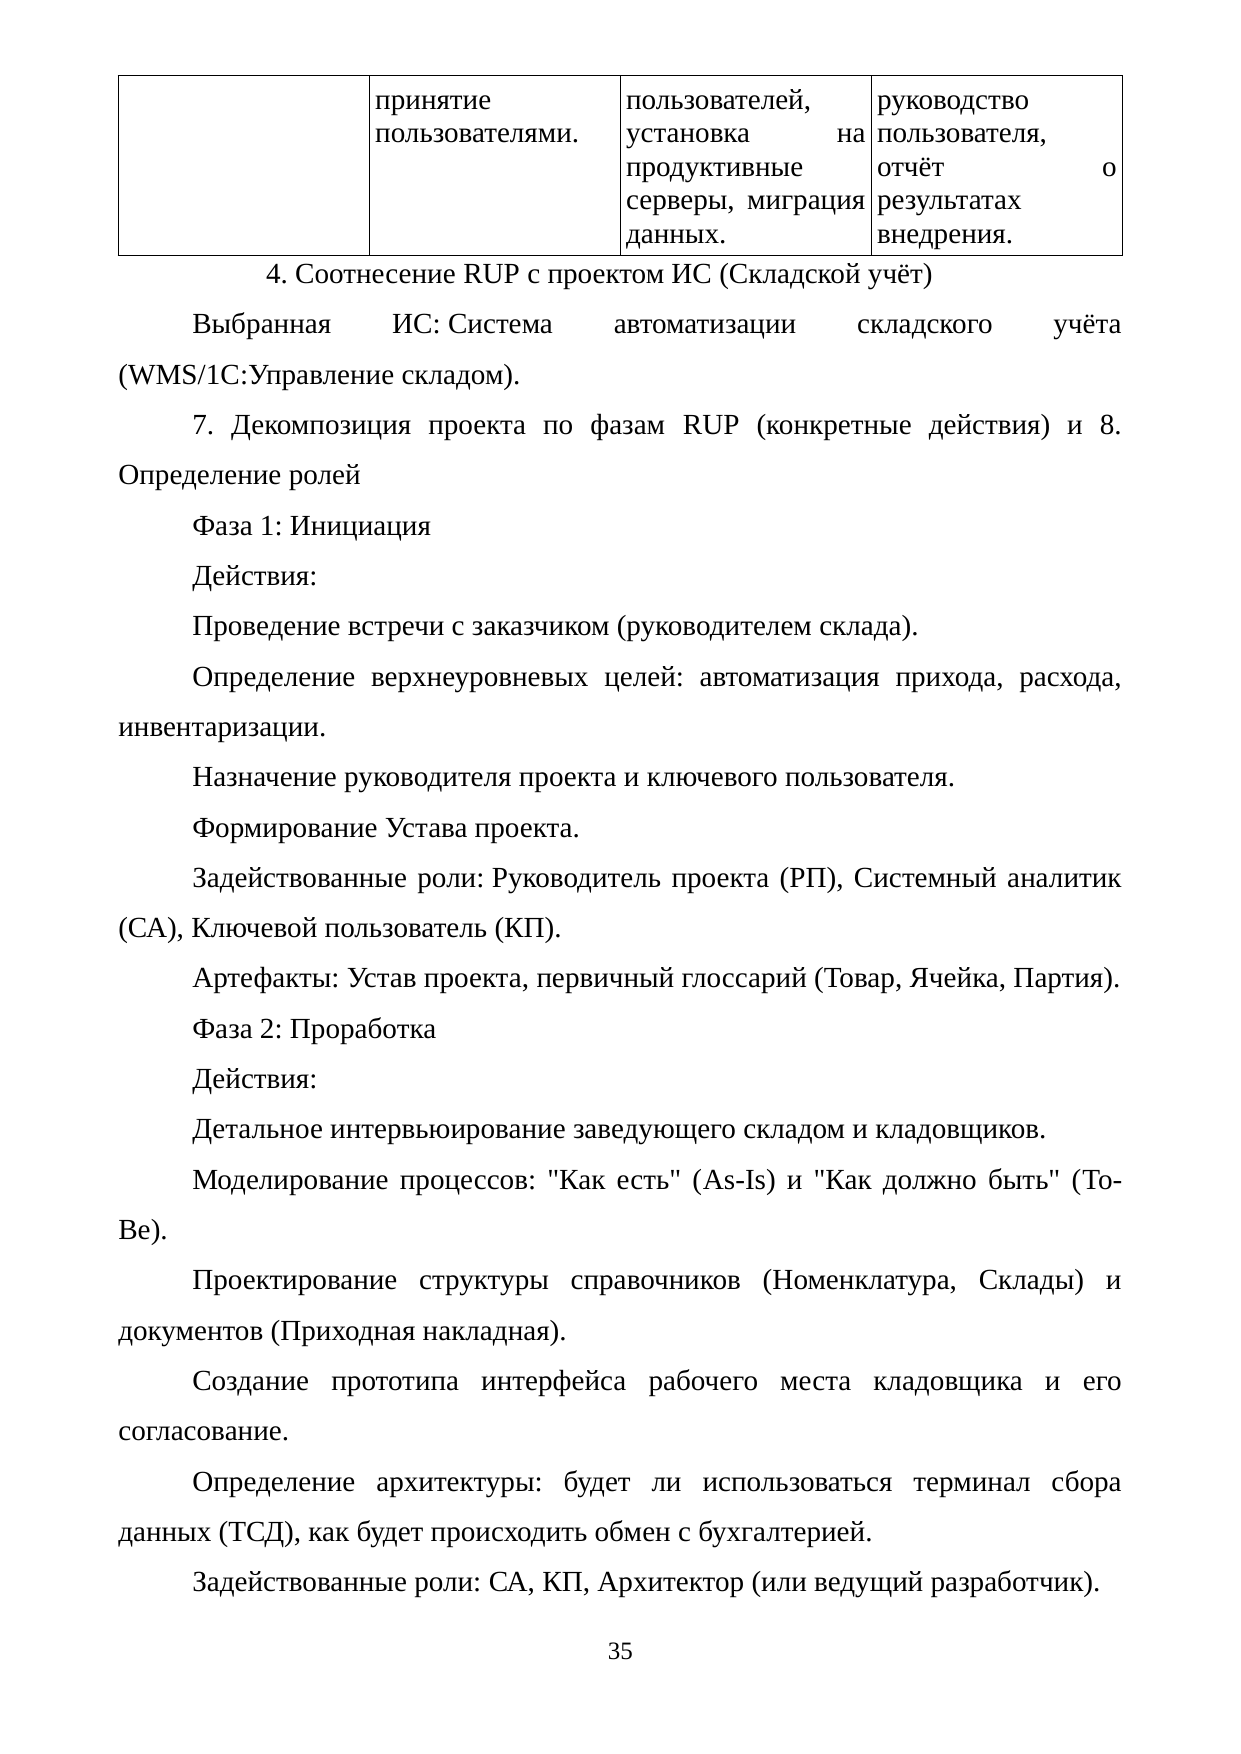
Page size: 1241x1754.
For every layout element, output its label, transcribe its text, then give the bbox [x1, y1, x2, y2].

text 7. Декомпозиция проекта по фазам RUP (конкретные действия) и 8. Определение ролей [118, 407, 1122, 491]
text Фаза 1: Инициация [118, 508, 1122, 541]
text Фаза 2: Проработка [118, 1011, 1122, 1044]
text Определение архитектуры: будет ли использоваться терминал сбора данных (ТСД), как будет происходить обмен с бухгалтерией. [118, 1464, 1122, 1548]
text 4. Соотнесение RUP с проектом ИС (Складской учёт) [118, 256, 1122, 290]
text Назначение руководителя проекта и ключевого пользователя. [118, 759, 1122, 793]
text Задействованные роли: СА, КП, Архитектор (или ведущий разработчик). [118, 1564, 1122, 1598]
text Определение верхнеуровневых целей: автоматизация прихода, расхода, инвентаризации. [118, 659, 1122, 743]
text Детальное интервьюирование заведующего складом и кладовщиков. [118, 1112, 1122, 1145]
text Действия: [118, 558, 1122, 592]
text Моделирование процессов: "Как есть" (As-Is) и "Как должно быть" (To-Be). [118, 1162, 1122, 1246]
text Проектирование структуры справочников (Номенклатура, Склады) и документов (Приходная накладная). [118, 1262, 1122, 1346]
text Действия: [118, 1061, 1122, 1095]
text Задействованные роли: Руководитель проекта (РП), Системный аналитик (СА), Ключевой пользователь (КП). [118, 860, 1122, 944]
table_cell пользователей, установка на продуктивные серверы, миграция данных. [621, 76, 871, 255]
text Выбранная ИС: Система автоматизации складского учёта (WMS/1C:Управление складом). [118, 307, 1122, 390]
text Артефакты: Устав проекта, первичный глоссарий (Товар, Ячейка, Партия). [118, 961, 1122, 994]
text Формирование Устава проекта. [118, 810, 1122, 843]
table_cell принятие пользователями. [370, 76, 620, 255]
text Создание прототипа интерфейса рабочего места кладовщика и его согласование. [118, 1363, 1122, 1447]
table_cell [119, 76, 369, 255]
text Проведение встречи с заказчиком (руководителем склада). [118, 608, 1122, 642]
table_cell руководство пользователя, отчёт о результатах внедрения. [872, 76, 1122, 255]
